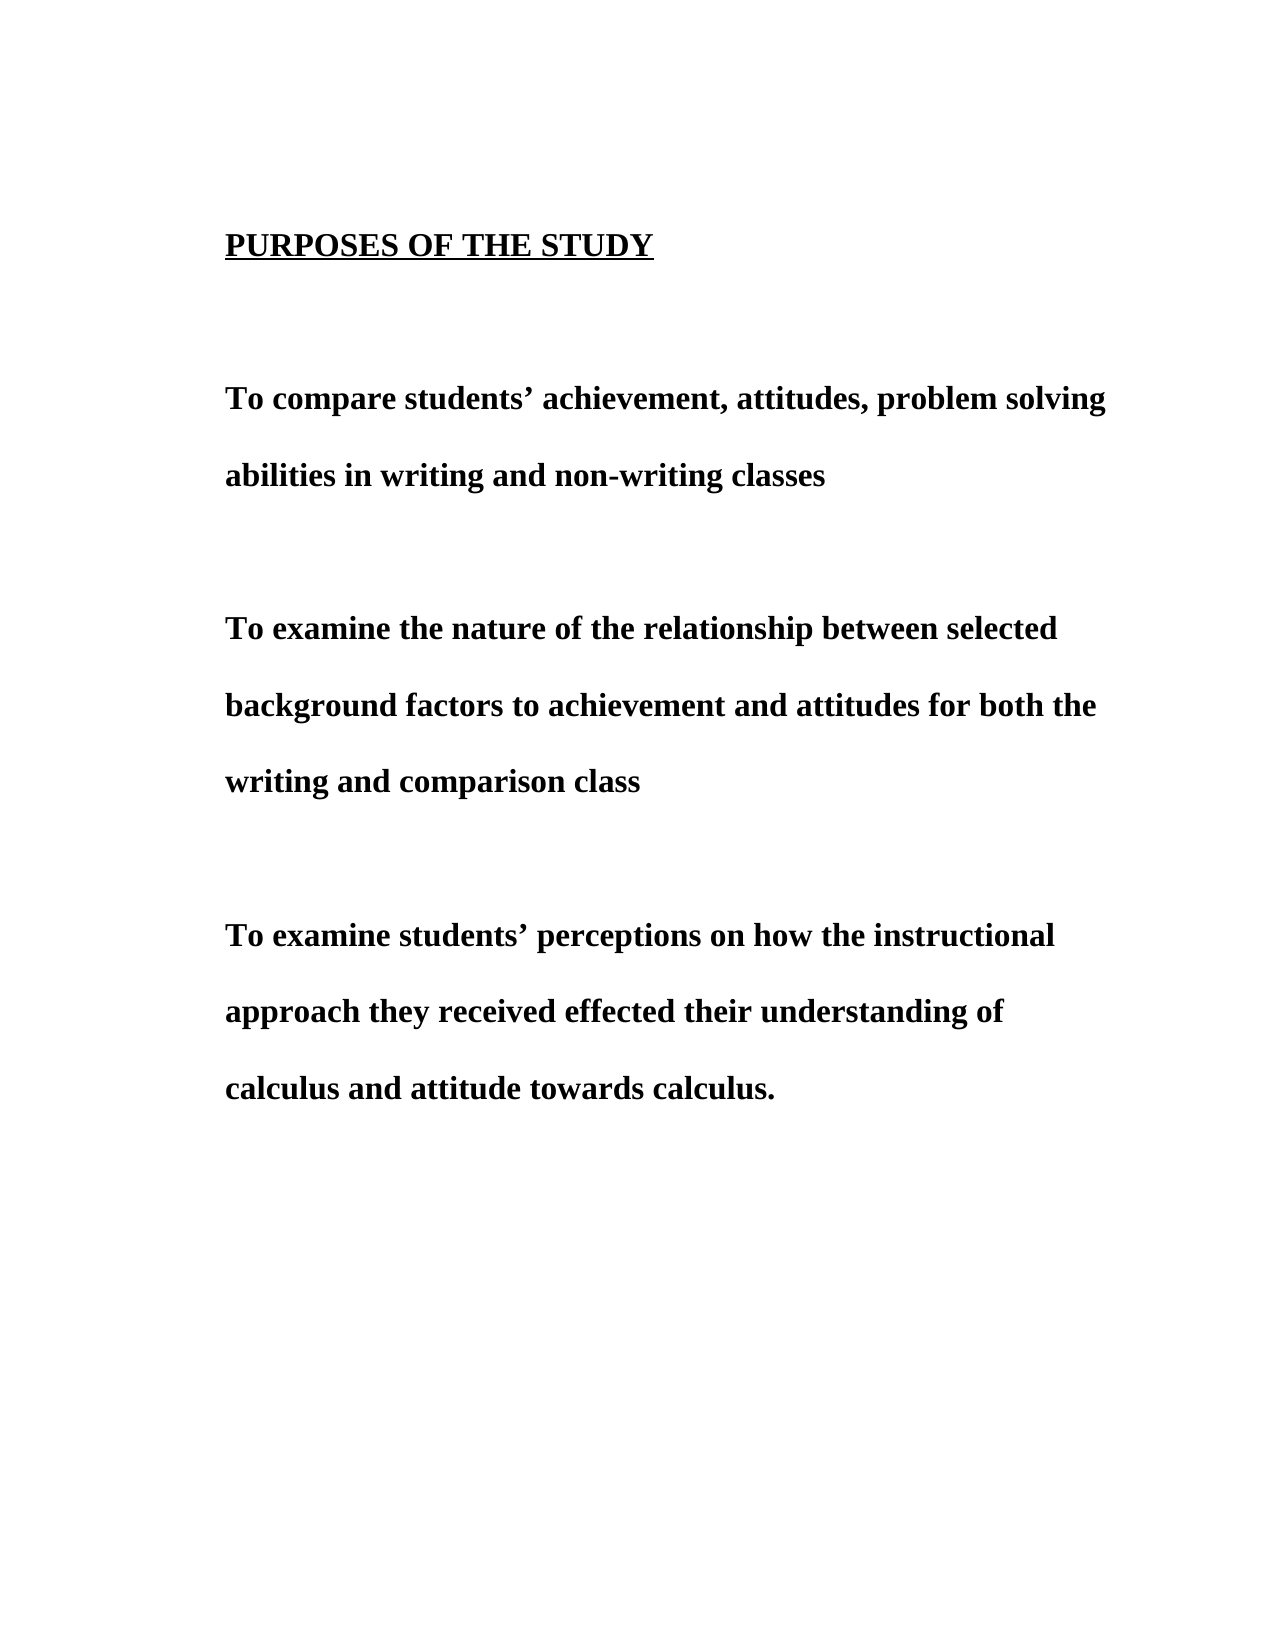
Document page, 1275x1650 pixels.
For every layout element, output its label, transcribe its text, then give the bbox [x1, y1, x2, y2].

text To compare students’ achievement, attitudes, problem solving abilities in writing and non-writing classes [225, 378, 1125, 493]
text To examine the nature of the relationship between selected background factors to achievement and attitudes for both the writing and comparison class [225, 608, 1125, 800]
text PURPOSES OF THE STUDY [225, 225, 1125, 263]
text To examine students’ perceptions on how the instructional approach they received effected their understanding of calculus and attitude towards calculus. [225, 915, 1125, 1107]
